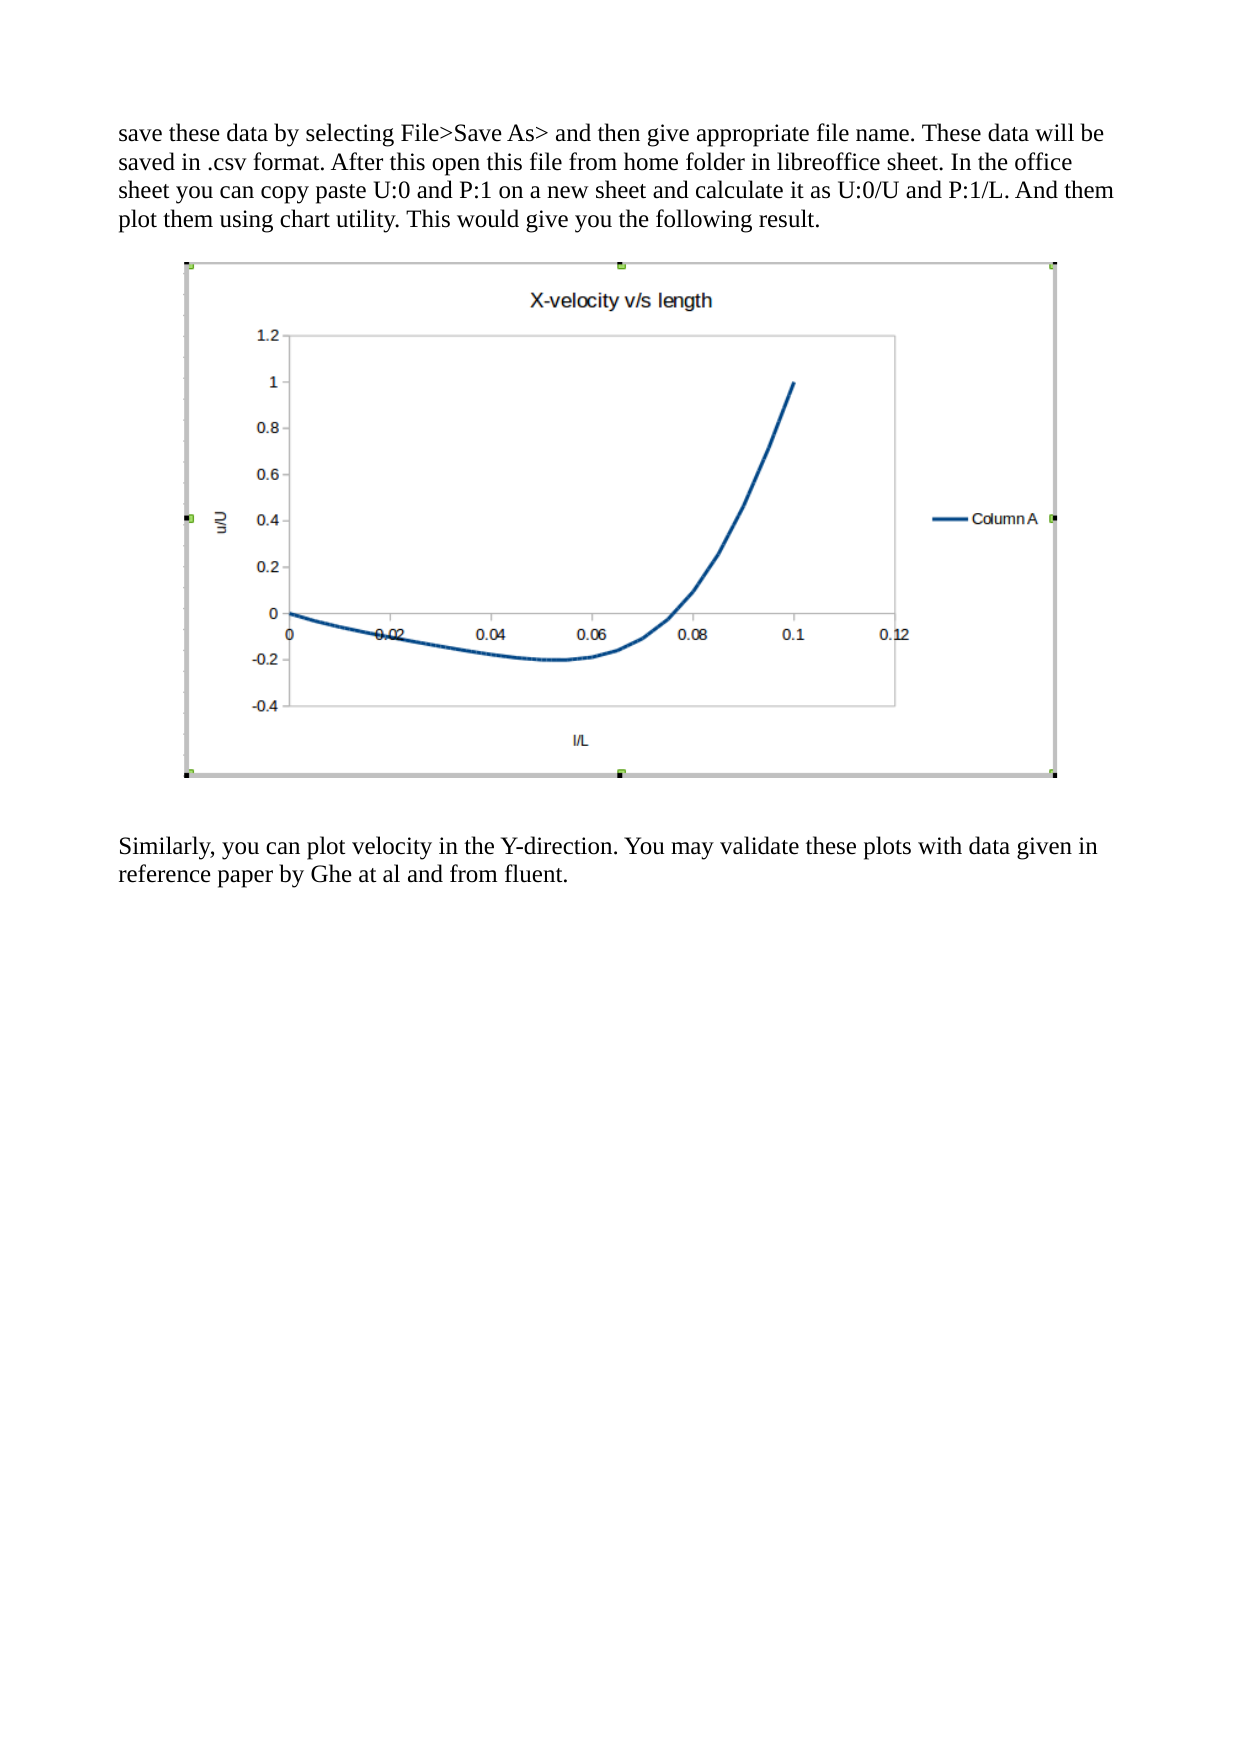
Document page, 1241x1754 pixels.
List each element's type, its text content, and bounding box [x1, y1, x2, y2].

text Similarly, you can plot velocity in the Y-direction. You may validate these plots with data given in reference paper by Ghe at al and from fluent. [118, 831, 1122, 888]
picture [183, 262, 1058, 778]
text save these data by selecting File>Save As> and then give appropriate file name. These data will be saved in .csv format. After this open this file from home folder in libreoffice sheet. In the office sheet you can copy paste U:0 and P:1 on a new sheet and calculate it as U:0/U and P:1/L. And them plot them using chart utility. This would give you the following result. [118, 118, 1122, 233]
